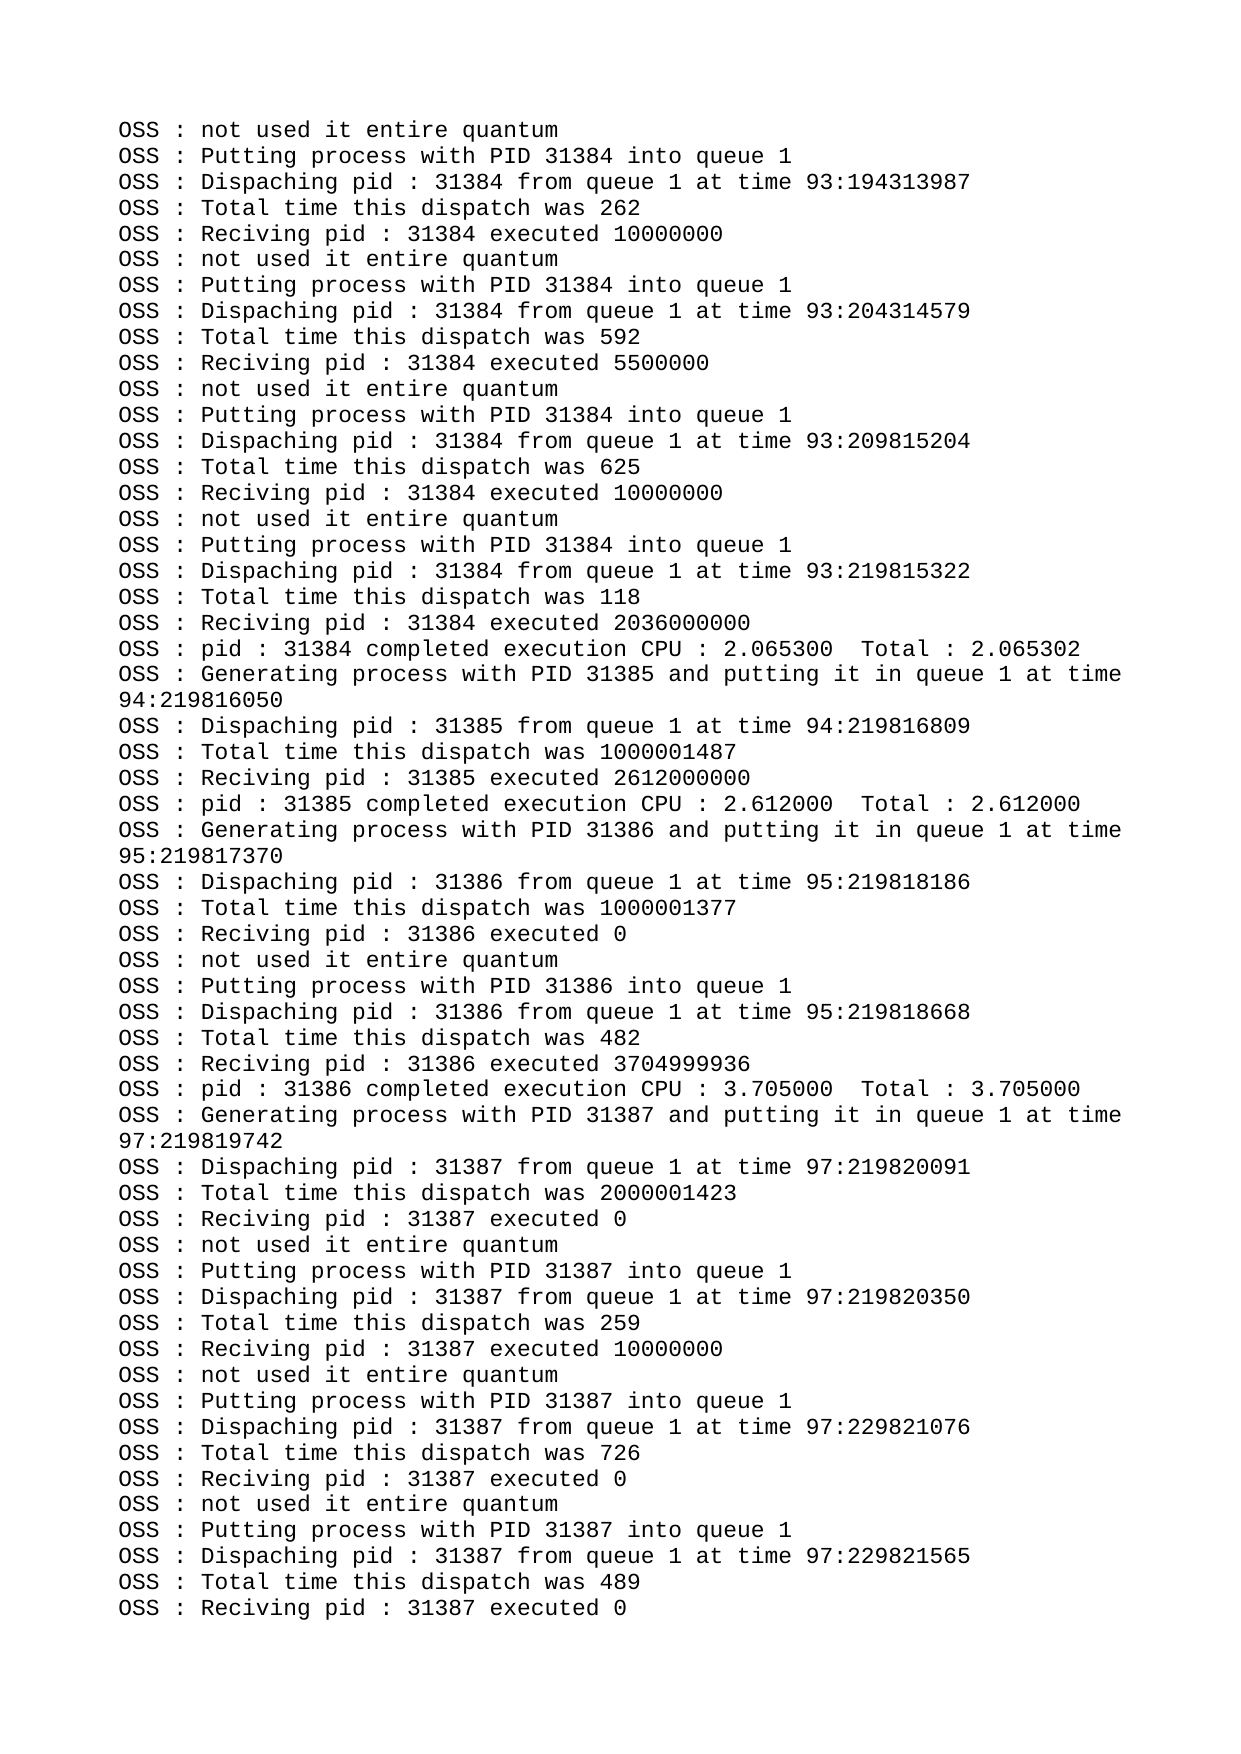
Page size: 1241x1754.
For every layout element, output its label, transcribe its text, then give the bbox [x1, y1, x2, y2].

text OSS : not used it entire quantum [118, 118, 1122, 144]
text OSS : Reciving pid : 31384 executed 5500000 [118, 352, 1122, 377]
text OSS : Dispaching pid : 31386 from queue 1 at time 95:219818668 [118, 1000, 1122, 1026]
text OSS : not used it entire quantum [118, 1233, 1122, 1259]
text OSS : not used it entire quantum [118, 377, 1122, 403]
text OSS : Total time this dispatch was 592 [118, 326, 1122, 352]
text OSS : Reciving pid : 31387 executed 10000000 [118, 1337, 1122, 1363]
text OSS : Putting process with PID 31384 into queue 1 [118, 274, 1122, 300]
text OSS : Reciving pid : 31387 executed 0 [118, 1597, 1122, 1622]
text OSS : Putting process with PID 31384 into queue 1 [118, 144, 1122, 170]
text OSS : Putting process with PID 31387 into queue 1 [118, 1519, 1122, 1545]
text OSS : not used it entire quantum [118, 507, 1122, 533]
text OSS : Dispaching pid : 31387 from queue 1 at time 97:229821565 [118, 1545, 1122, 1571]
text OSS : pid : 31385 completed execution CPU : 2.612000 Total : 2.612000 [118, 792, 1122, 818]
text OSS : Dispaching pid : 31385 from queue 1 at time 94:219816809 [118, 715, 1122, 741]
text OSS : Reciving pid : 31384 executed 10000000 [118, 222, 1122, 248]
text OSS : Dispaching pid : 31387 from queue 1 at time 97:229821076 [118, 1415, 1122, 1441]
text OSS : Total time this dispatch was 1000001377 [118, 896, 1122, 922]
text OSS : Reciving pid : 31387 executed 0 [118, 1467, 1122, 1493]
text OSS : not used it entire quantum [118, 948, 1122, 974]
text OSS : not used it entire quantum [118, 248, 1122, 274]
text OSS : pid : 31384 completed execution CPU : 2.065300 Total : 2.065302 [118, 637, 1122, 663]
text OSS : Reciving pid : 31386 executed 3704999936 [118, 1052, 1122, 1078]
text OSS : Generating process with PID 31386 and putting it in queue 1 at time 95:219817370 [118, 818, 1122, 870]
text OSS : Putting process with PID 31384 into queue 1 [118, 403, 1122, 429]
text OSS : Dispaching pid : 31387 from queue 1 at time 97:219820350 [118, 1285, 1122, 1311]
text OSS : Dispaching pid : 31387 from queue 1 at time 97:219820091 [118, 1156, 1122, 1182]
text OSS : Reciving pid : 31386 executed 0 [118, 922, 1122, 948]
text OSS : Total time this dispatch was 489 [118, 1571, 1122, 1597]
text OSS : Dispaching pid : 31384 from queue 1 at time 93:204314579 [118, 300, 1122, 326]
text OSS : Putting process with PID 31386 into queue 1 [118, 974, 1122, 1000]
text OSS : not used it entire quantum [118, 1493, 1122, 1519]
text OSS : Dispaching pid : 31386 from queue 1 at time 95:219818186 [118, 870, 1122, 896]
text OSS : Putting process with PID 31387 into queue 1 [118, 1389, 1122, 1415]
text OSS : Total time this dispatch was 2000001423 [118, 1182, 1122, 1207]
text OSS : Dispaching pid : 31384 from queue 1 at time 93:194313987 [118, 170, 1122, 196]
text OSS : Putting process with PID 31387 into queue 1 [118, 1259, 1122, 1285]
text OSS : Reciving pid : 31384 executed 10000000 [118, 481, 1122, 507]
text OSS : Total time this dispatch was 1000001487 [118, 741, 1122, 767]
text OSS : Reciving pid : 31384 executed 2036000000 [118, 611, 1122, 637]
text OSS : Reciving pid : 31385 executed 2612000000 [118, 767, 1122, 792]
text OSS : Total time this dispatch was 259 [118, 1311, 1122, 1337]
text OSS : Total time this dispatch was 118 [118, 585, 1122, 611]
text OSS : Generating process with PID 31387 and putting it in queue 1 at time 97:219819742 [118, 1104, 1122, 1156]
text OSS : Putting process with PID 31384 into queue 1 [118, 533, 1122, 559]
text OSS : Total time this dispatch was 482 [118, 1026, 1122, 1052]
text OSS : Reciving pid : 31387 executed 0 [118, 1207, 1122, 1233]
text OSS : Total time this dispatch was 262 [118, 196, 1122, 222]
text OSS : Dispaching pid : 31384 from queue 1 at time 93:209815204 [118, 429, 1122, 455]
text OSS : Total time this dispatch was 625 [118, 455, 1122, 481]
text OSS : Dispaching pid : 31384 from queue 1 at time 93:219815322 [118, 559, 1122, 585]
text OSS : Generating process with PID 31385 and putting it in queue 1 at time 94:219816050 [118, 663, 1122, 715]
text OSS : Total time this dispatch was 726 [118, 1441, 1122, 1467]
text OSS : not used it entire quantum [118, 1363, 1122, 1389]
text OSS : pid : 31386 completed execution CPU : 3.705000 Total : 3.705000 [118, 1078, 1122, 1104]
